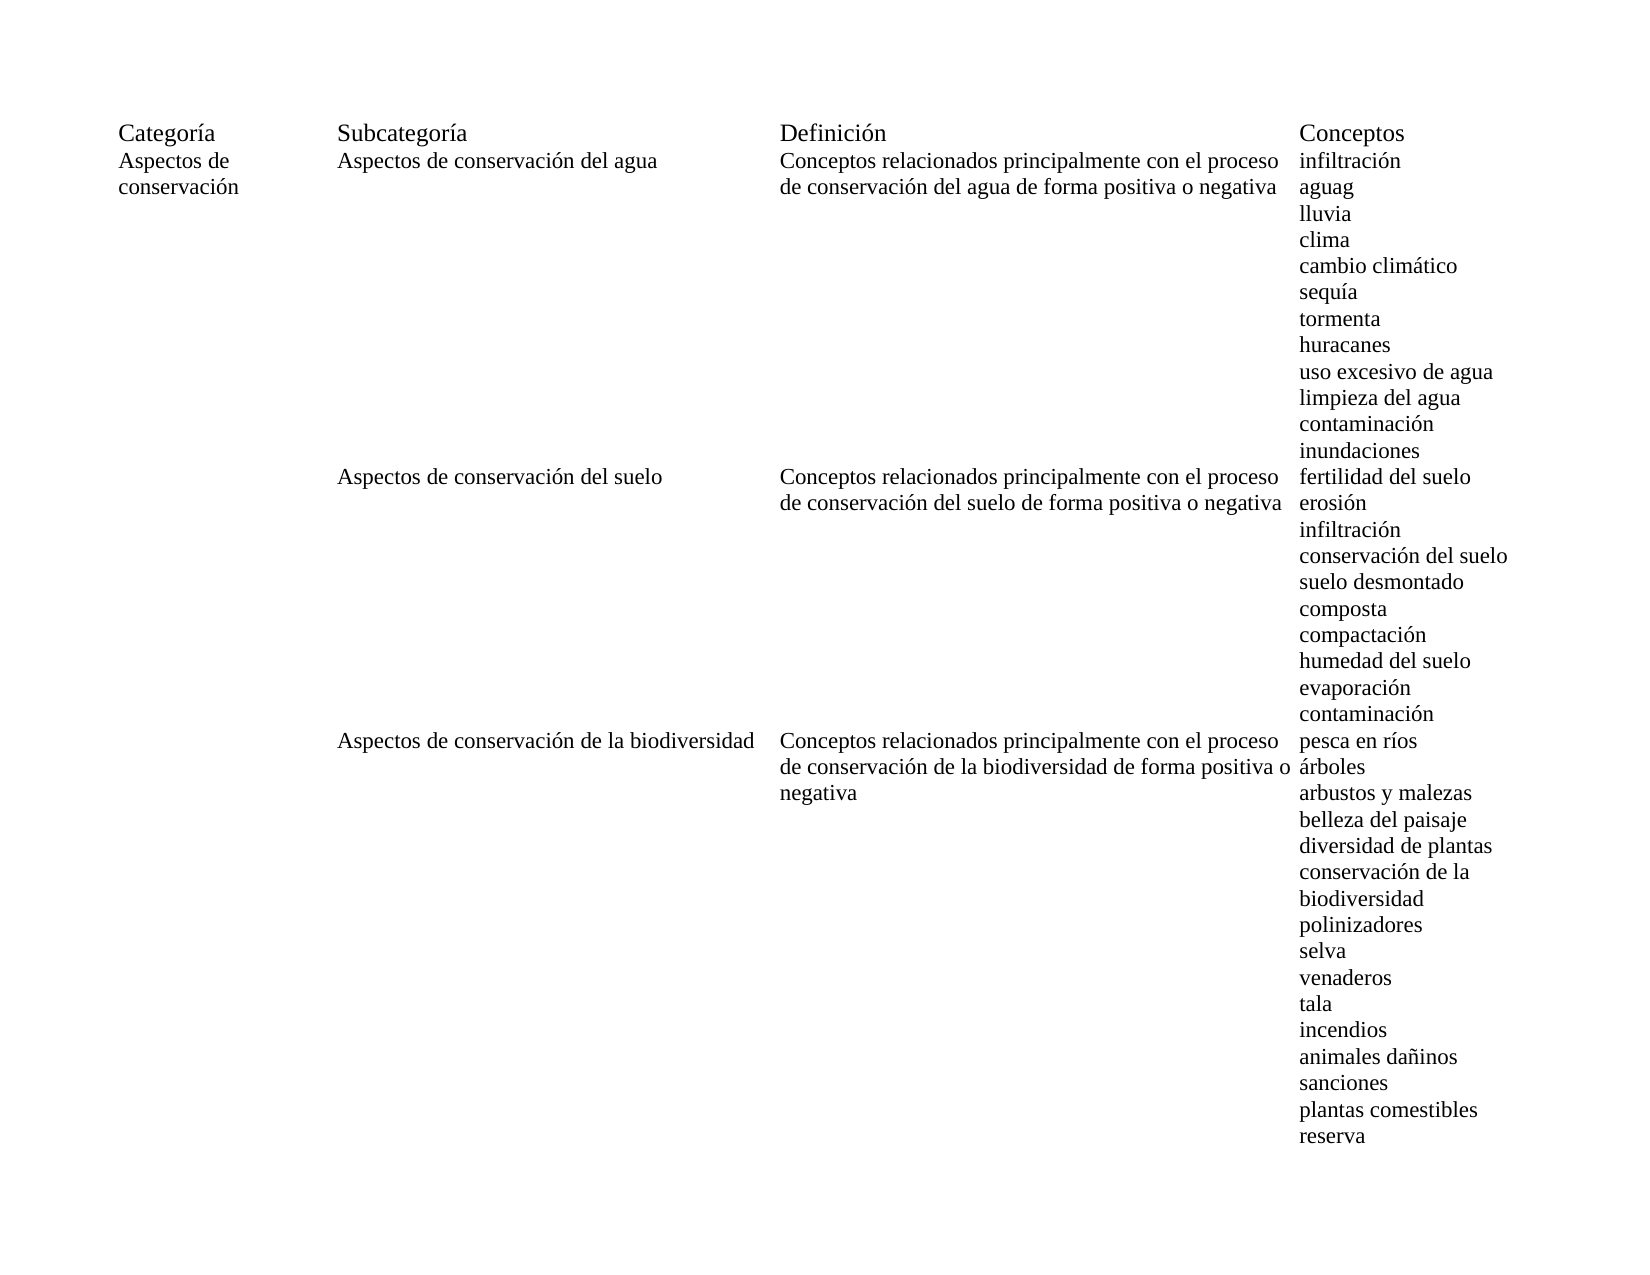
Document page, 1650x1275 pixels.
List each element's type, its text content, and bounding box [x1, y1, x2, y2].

table_header Categoría [118, 118, 337, 147]
table_cell Conceptos relacionados principalmente con el proceso de conservación del agua de forma positiva o negativa [780, 147, 1299, 463]
table_cell fertilidad del suelo erosión infiltración conservación del suelo suelo desmontado composta compactación humedad del suelo evaporación contaminación [1299, 463, 1532, 727]
table_cell Aspectos de conservación del suelo [337, 463, 779, 727]
table_header Definición [780, 118, 1299, 147]
table_cell infiltración aguag lluvia clima cambio climático sequía tormenta huracanes uso excesivo de agua limpieza del agua contaminación inundaciones [1299, 147, 1532, 463]
table_cell pesca en ríos árboles arbustos y malezas belleza del paisaje diversidad de plantas conservación de la biodiversidad polinizadores selva venaderos tala incendios animales dañinos sanciones plantas comestibles reserva [1299, 727, 1532, 1148]
table_header Subcategoría [337, 118, 779, 147]
table_cell Aspectos de conservación del agua [337, 147, 779, 463]
table_cell Aspectos de conservación [118, 147, 337, 1148]
table_cell Conceptos relacionados principalmente con el proceso de conservación del suelo de forma positiva o negativa [780, 463, 1299, 727]
table_header Conceptos [1299, 118, 1532, 147]
table_cell Conceptos relacionados principalmente con el proceso de conservación de la biodiversidad de forma positiva o negativa [780, 727, 1299, 1148]
table_cell Aspectos de conservación de la biodiversidad [337, 727, 779, 1148]
